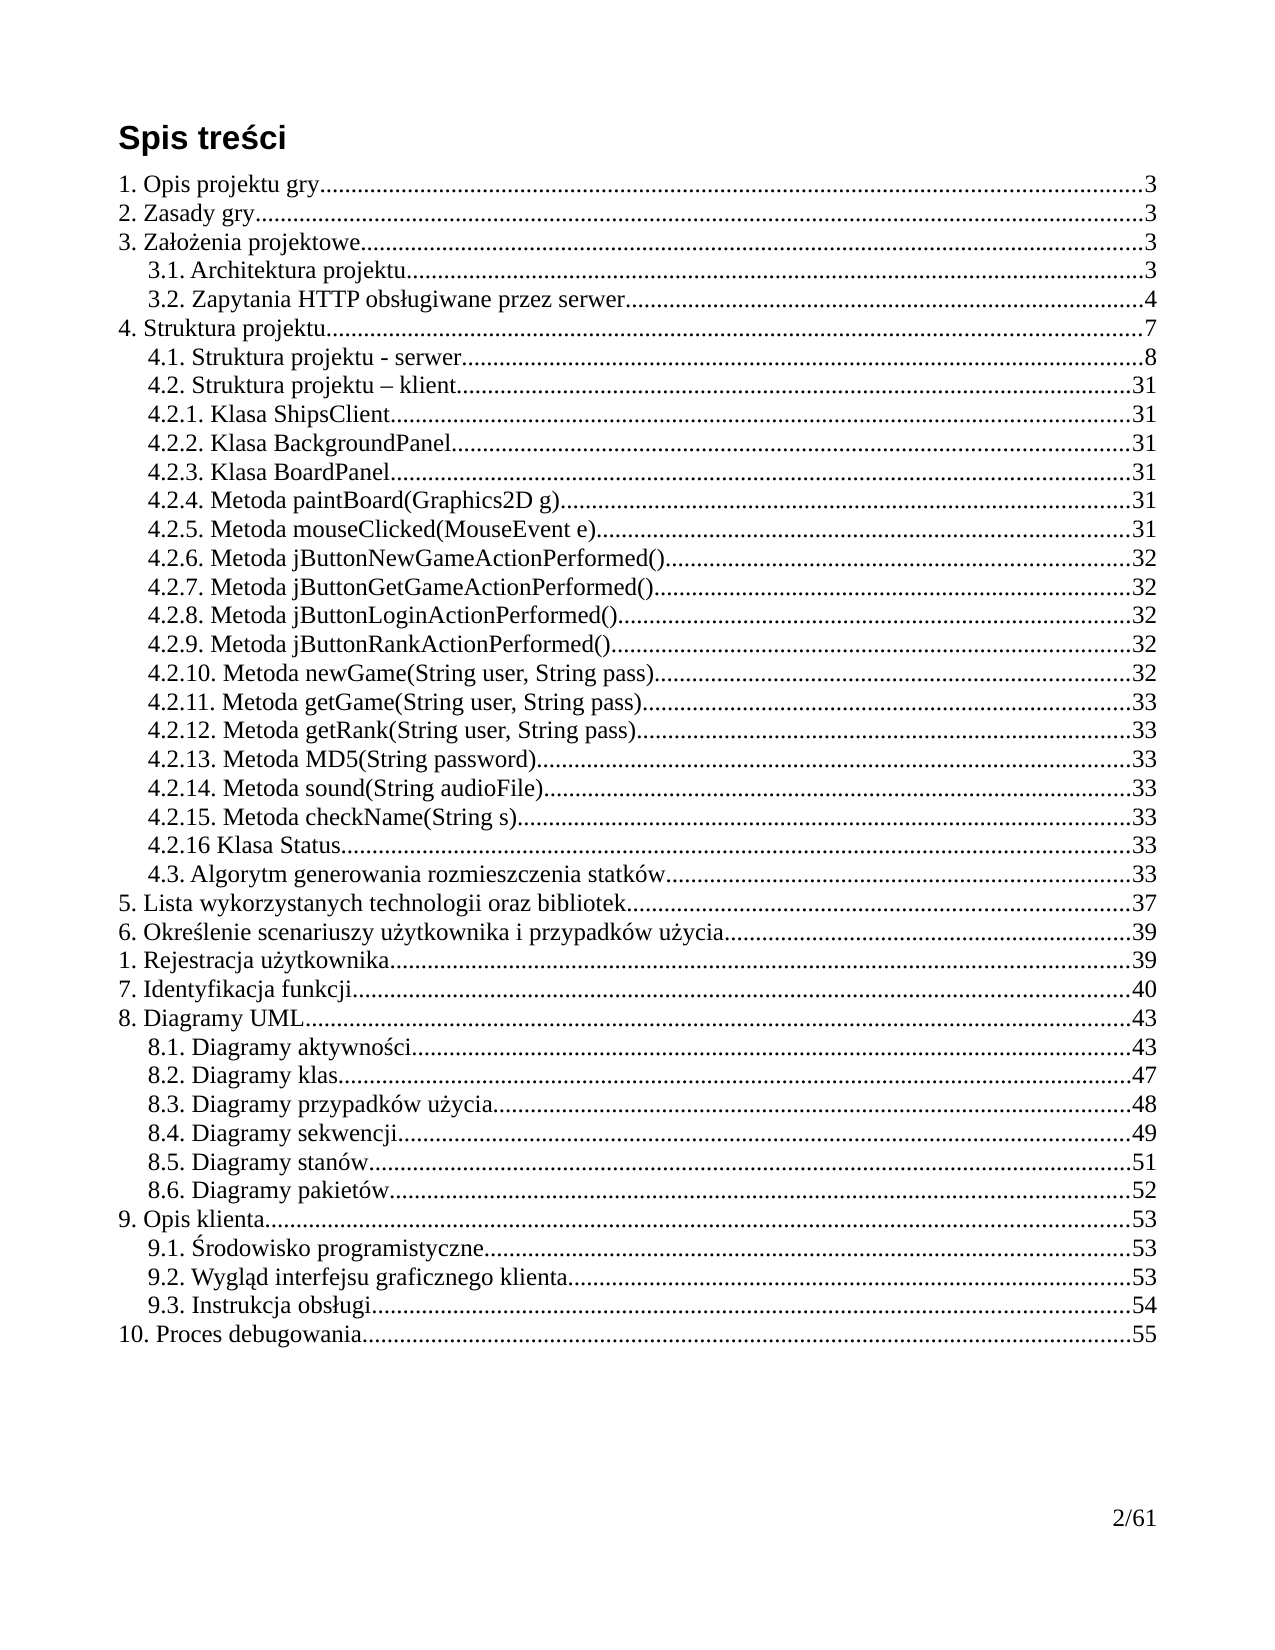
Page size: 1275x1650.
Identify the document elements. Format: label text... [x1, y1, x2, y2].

text 4. Struktura projektu 7 [118, 313, 1157, 342]
text 10. Proces debugowania. 55 [118, 1319, 1157, 1348]
text 4.2.6. Metoda jButtonNewGameActionPerformed() 32 [148, 543, 1157, 572]
text 4.2.16 Klasa Status 33 [148, 830, 1157, 859]
text 4.2.12. Metoda getRank(String user, String pass) 33 [148, 715, 1157, 744]
text 9.1. Środowisko programistyczne 53 [148, 1233, 1157, 1262]
text 4.2.13. Metoda MD5(String password) 33 [148, 744, 1157, 773]
text 9. Opis klienta 53 [118, 1204, 1157, 1233]
text 5. Lista wykorzystanych technologii oraz bibliotek. 37 [118, 888, 1157, 917]
text 9.3. Instrukcja obsługi 54 [148, 1290, 1157, 1319]
text 3. Założenia projektowe 3 [118, 227, 1157, 255]
text 7. Identyfikacja funkcji. 40 [118, 974, 1157, 1003]
text 8.2. Diagramy klas 47 [148, 1060, 1157, 1089]
text 1. Rejestracja użytkownika. 39 [118, 945, 1157, 974]
text 4.2.14. Metoda sound(String audioFile) 33 [148, 773, 1157, 802]
text 4.2.7. Metoda jButtonGetGameActionPerformed() 32 [148, 572, 1157, 600]
text 4.2.8. Metoda jButtonLoginActionPerformed() 32 [148, 600, 1157, 629]
text 8.5. Diagramy stanów 51 [148, 1147, 1157, 1175]
text 2. Zasady gry 3 [118, 198, 1157, 227]
text 4.2.11. Metoda getGame(String user, String pass) 33 [148, 687, 1157, 715]
subtitle Spis treści [118, 118, 1157, 157]
text 4.2.15. Metoda checkName(String s) 33 [148, 802, 1157, 830]
text 8.4. Diagramy sekwencji 49 [148, 1118, 1157, 1147]
text 4.1. Struktura projektu - serwer 8 [148, 342, 1157, 370]
text 6. Określenie scenariuszy użytkownika i przypadków użycia. 39 [118, 917, 1157, 945]
text 4.2.10. Metoda newGame(String user, String pass) 32 [148, 658, 1157, 687]
text 4.2.1. Klasa ShipsClient 31 [148, 399, 1157, 428]
text 4.2.5. Metoda mouseClicked(MouseEvent e) 31 [148, 514, 1157, 543]
text 8.1. Diagramy aktywności 43 [148, 1032, 1157, 1060]
text 8.6. Diagramy pakietów 52 [148, 1175, 1157, 1204]
text 4.3. Algorytm generowania rozmieszczenia statków 33 [148, 859, 1157, 888]
text 4.2.4. Metoda paintBoard(Graphics2D g) 31 [148, 485, 1157, 514]
text 3.2. Zapytania HTTP obsługiwane przez serwer 4 [148, 284, 1157, 313]
text 9.2. Wygląd interfejsu graficznego klienta 53 [148, 1262, 1157, 1290]
text 8.3. Diagramy przypadków użycia 48 [148, 1089, 1157, 1118]
text 4.2.9. Metoda jButtonRankActionPerformed() 32 [148, 629, 1157, 658]
text 1. Opis projektu gry 3 [118, 169, 1157, 198]
text 3.1. Architektura projektu 3 [148, 255, 1157, 284]
text 4.2.2. Klasa BackgroundPanel 31 [148, 428, 1157, 457]
text 4.2.3. Klasa BoardPanel 31 [148, 457, 1157, 485]
text 8. Diagramy UML 43 [118, 1003, 1157, 1032]
text 4.2. Struktura projektu – klient 31 [148, 370, 1157, 399]
